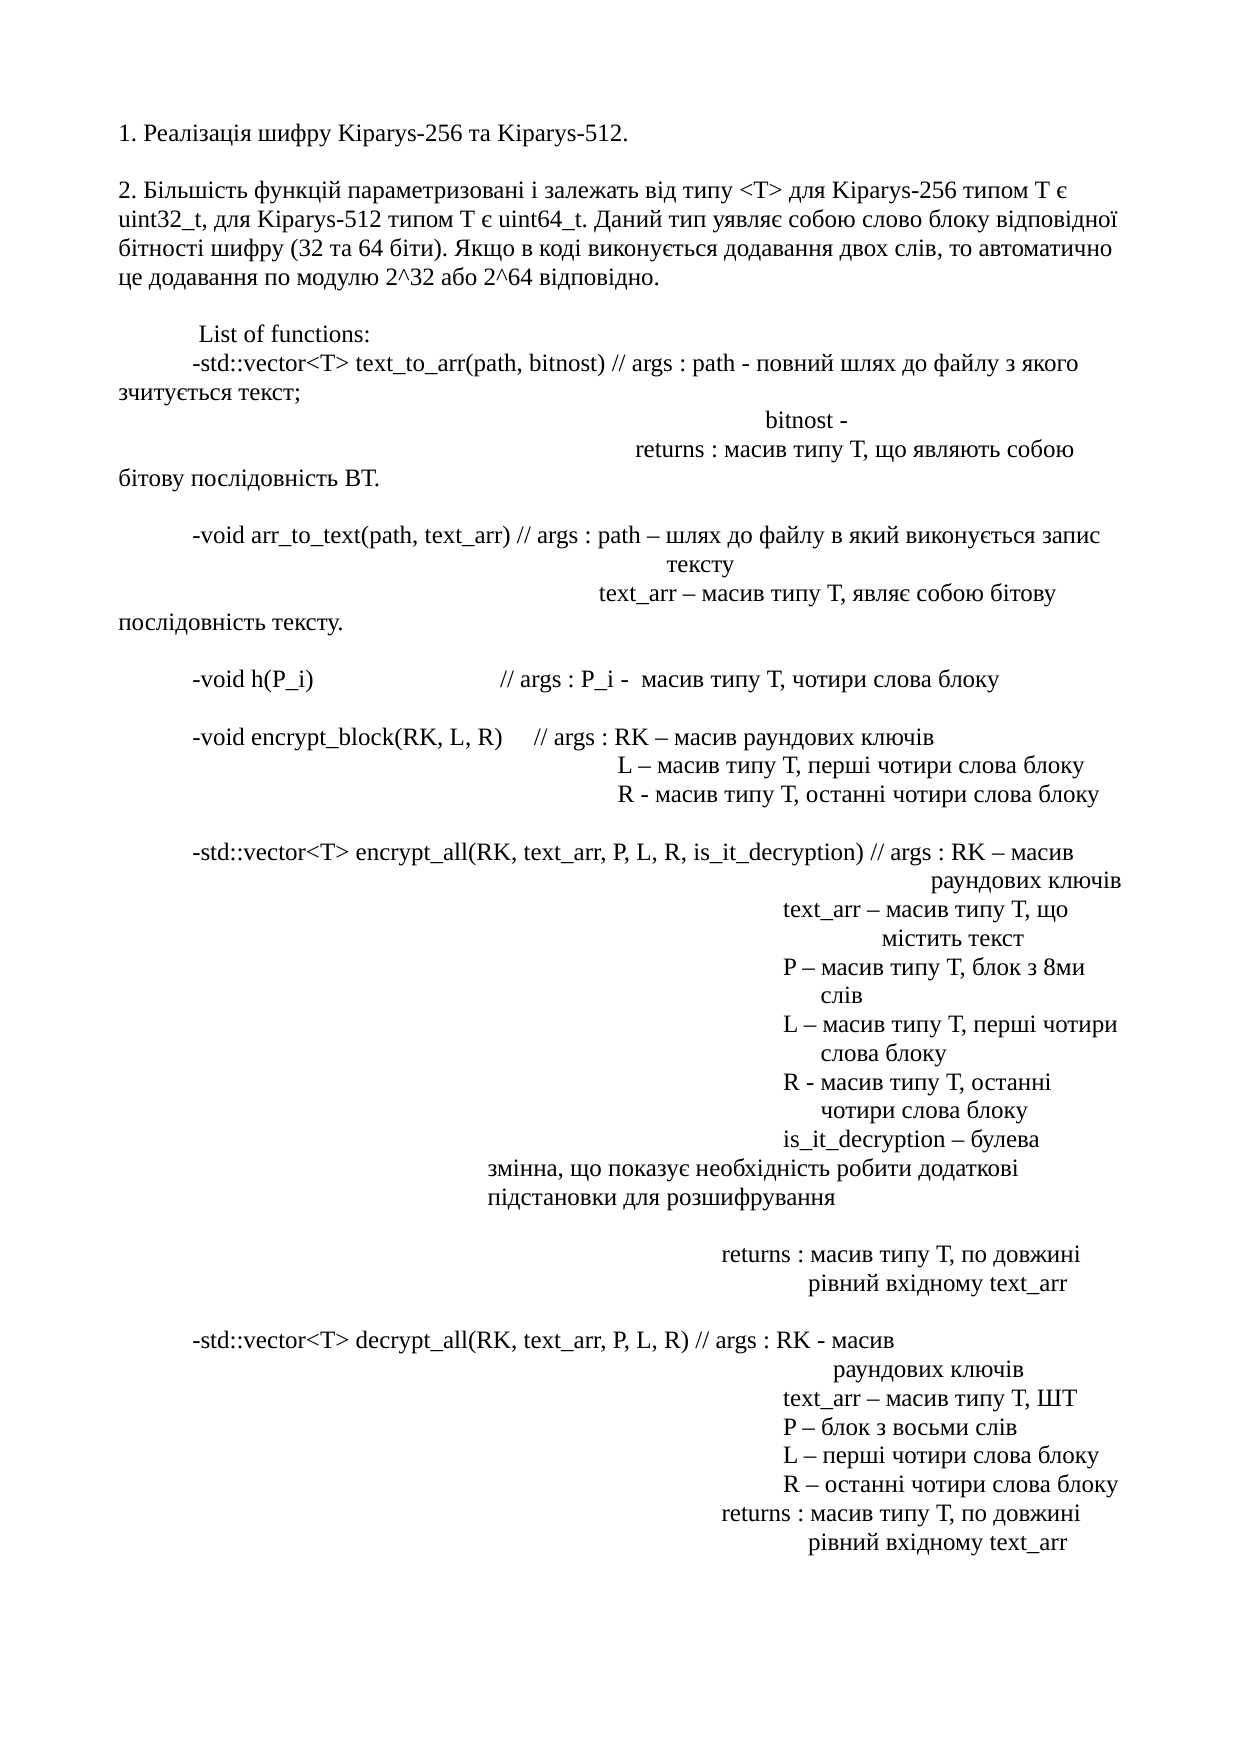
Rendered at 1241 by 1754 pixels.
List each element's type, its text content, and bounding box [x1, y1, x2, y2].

text -void h(P_i) // args : P_i - масив типу Т, чотири слова блоку [118, 664, 1122, 693]
text bitnost - [118, 406, 1122, 434]
text -void encrypt_block(RK, L, R) // args : RK – масив раундових ключів [118, 722, 1122, 751]
text L – масив типу Т, перші чотири слова блоку [118, 1009, 1122, 1067]
text text_arr – масив типу Т, являє собою бітову послідовність тексту. [118, 578, 1122, 636]
text text_arr – масив типу Т, ШТ [118, 1383, 1122, 1412]
text returns : масив типу Т, що являють собою бітову послідовність ВТ. [118, 434, 1122, 492]
text R - масив типу Т, останні чотири слова блоку [118, 779, 1122, 808]
text 1. Реалізація шифру Kiparys-256 та Kiparys-512. [118, 118, 1122, 147]
text text_arr – масив типу Т, що містить текст [118, 894, 1122, 952]
text 2. Більшість функцій параметризовані і залежать від типу <T> для Kiparys-256 типом Т є uint32_t, для Kiparys-512 типом Т є uint64_t. Даний тип уявляє собою слово блоку відповідної бітності шифру (32 та 64 біти). Якщо в коді виконується додавання двох слів, то автоматично це додавання по модулю 2^32 або 2^64 відповідно. [118, 176, 1122, 291]
text R - масив типу Т, останні чотири слова блоку [118, 1067, 1122, 1124]
text -std::vector<T> encrypt_all(RK, text_arr, P, L, R, is_it_decryption) // args : RK – масив раундових ключів [118, 837, 1122, 894]
text R – останні чотири слова блоку [118, 1469, 1122, 1498]
text L – масив типу Т, перші чотири слова блоку [118, 751, 1122, 779]
text P – блок з восьми слів [118, 1412, 1122, 1441]
text returns : масив типу Т, по довжині рівний вхідному text_arr [118, 1239, 1122, 1297]
text P – масив типу Т, блок з 8ми слів [118, 952, 1122, 1009]
text List of functions: [118, 319, 1122, 348]
text -std::vector<T> decrypt_all(RK, text_arr, P, L, R) // args : RK - масив раундових ключів [118, 1326, 1122, 1383]
text -void arr_to_text(path, text_arr) // args : path – шлях до файлу в який виконується запис тексту [118, 521, 1122, 578]
text L – перші чотири слова блоку [118, 1441, 1122, 1469]
text -std::vector<T> text_to_arr(path, bitnost) // args : path - повний шлях до файлу з якого зчитується текст; [118, 348, 1122, 406]
text is_it_decryption – булева змінна, що показує необхідність робити додаткові підстановки для розшифрування [118, 1124, 1122, 1211]
text returns : масив типу Т, по довжині рівний вхідному text_arr [118, 1498, 1122, 1556]
